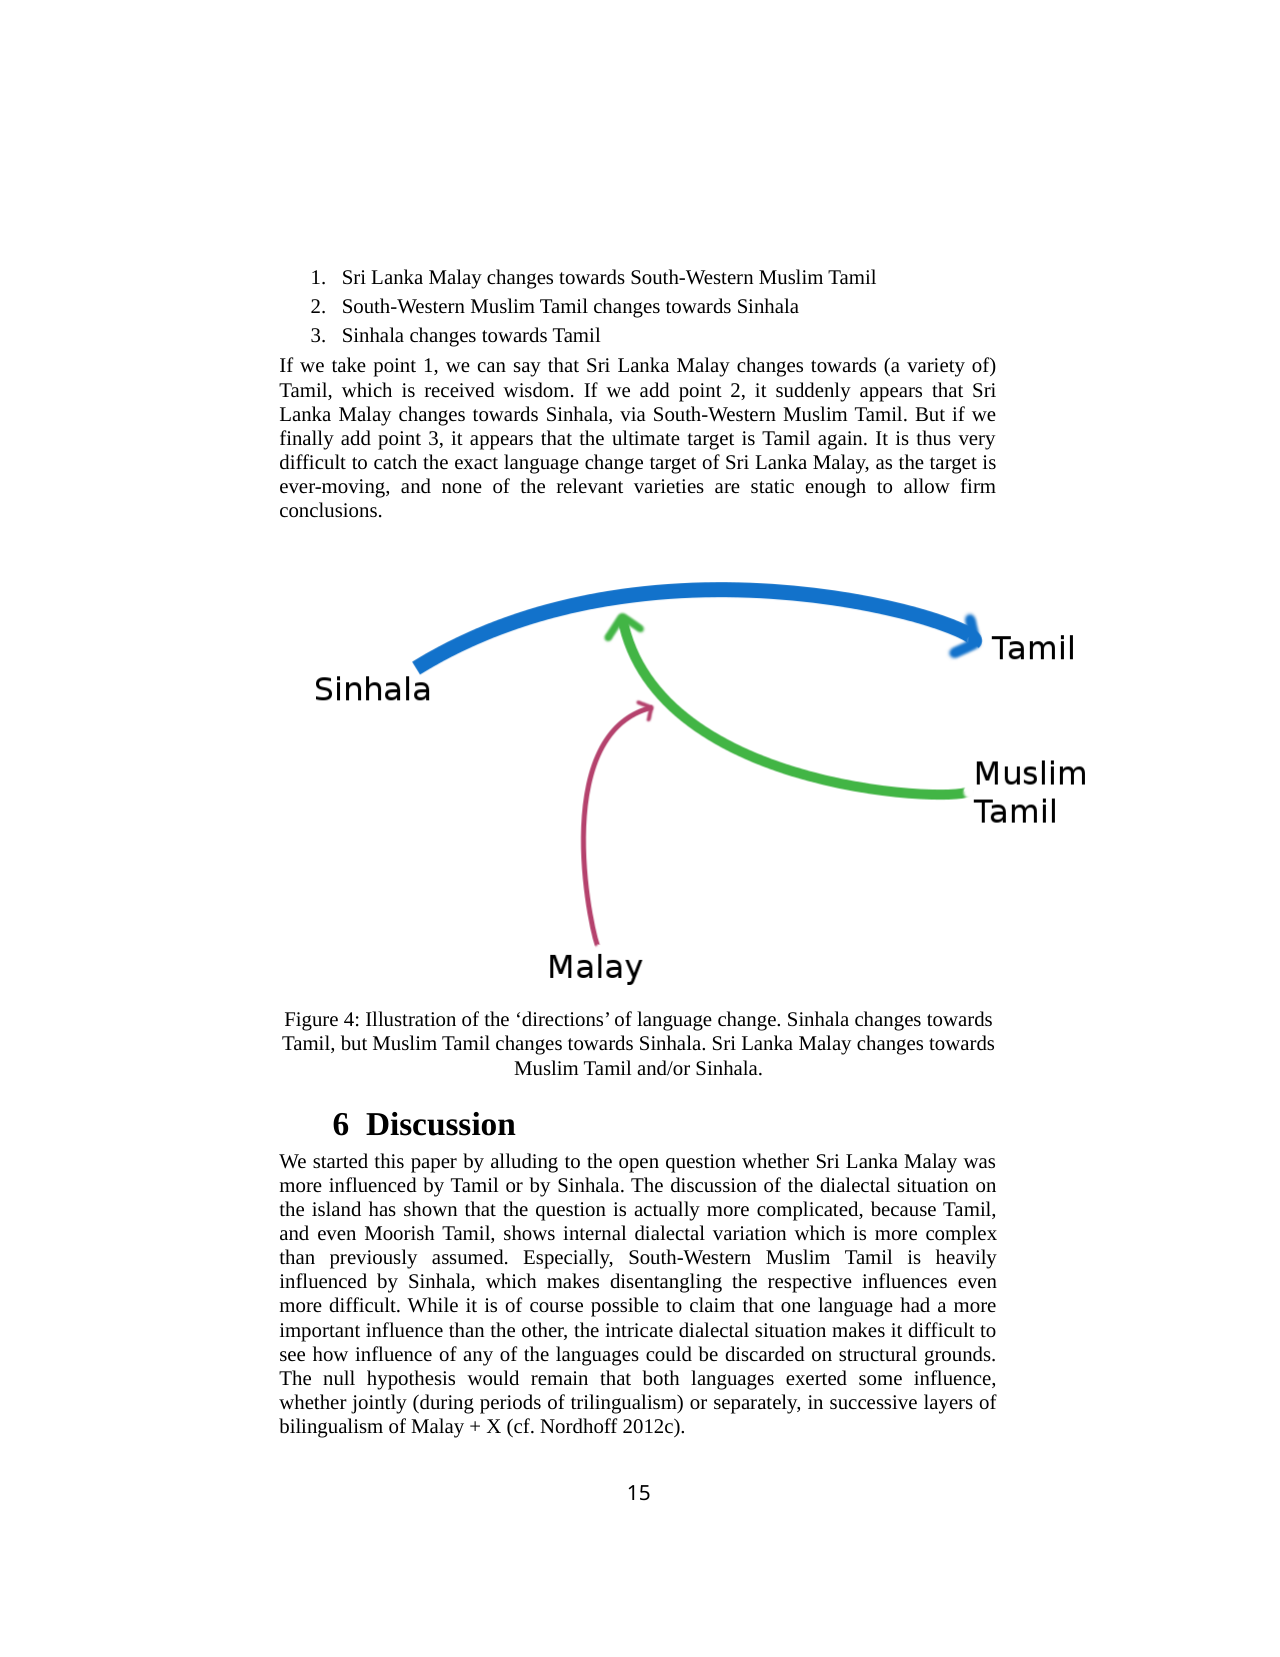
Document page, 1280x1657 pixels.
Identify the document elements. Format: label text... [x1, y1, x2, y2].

text We started this paper by alluding to the open question whether Sri Lanka Malay was more influenced by Tamil or by Sinhala. The discussion of the dialectal situation on the island has shown that the question is actually more complicated, because Tamil, and even Moorish Tamil, shows internal dialectal variation which is more complex than previously assumed. Especially, South-Western Muslim Tamil is heavily influenced by Sinhala, which makes disentangling the respective influences even more difficult. While it is of course possible to claim that one language had a more important influence than the other, the intricate dialectal situation makes it difficult to see how influence of any of the languages could be discarded on structural grounds. The null hypothesis would remain that both languages exerted some influence, whether jointly (during periods of trilingualism) or separately, in successive layers of bilingualism of Malay + X (cf. Nordhoff 2012c). [279, 1149, 998, 1438]
subtitle 6 Discussion [332, 1104, 998, 1143]
text 1. Sri Lanka Malay changes towards South-Western Muslim Tamil [310, 264, 998, 289]
text If we take point 1, we can say that Sri Lanka Malay changes towards (a variety of) Tamil, which is received wisdom. If we add point 2, it suddenly appears that Sri Lanka Malay changes towards Sinhala, via South-Western Muslim Tamil. But if we finally add point 3, it appears that the ultimate target is Tamil again. It is thus very difficult to catch the exact language change target of Sri Lanka Malay, as the target is ever-moving, and none of the relevant varieties are static enough to allow firm conclusions. [279, 353, 998, 522]
text 2. South-Western Muslim Tamil changes towards Sinhala [310, 294, 998, 318]
picture [310, 546, 1130, 1003]
text Figure 4: Illustration of the ‘directions’ of language change. Sinhala changes towards Tamil, but Muslim Tamil changes towards Sinhala. Sri Lanka Malay changes towards Muslim Tamil and/or Sinhala. [279, 1007, 998, 1079]
text 3. Sinhala changes towards Tamil [310, 323, 998, 347]
